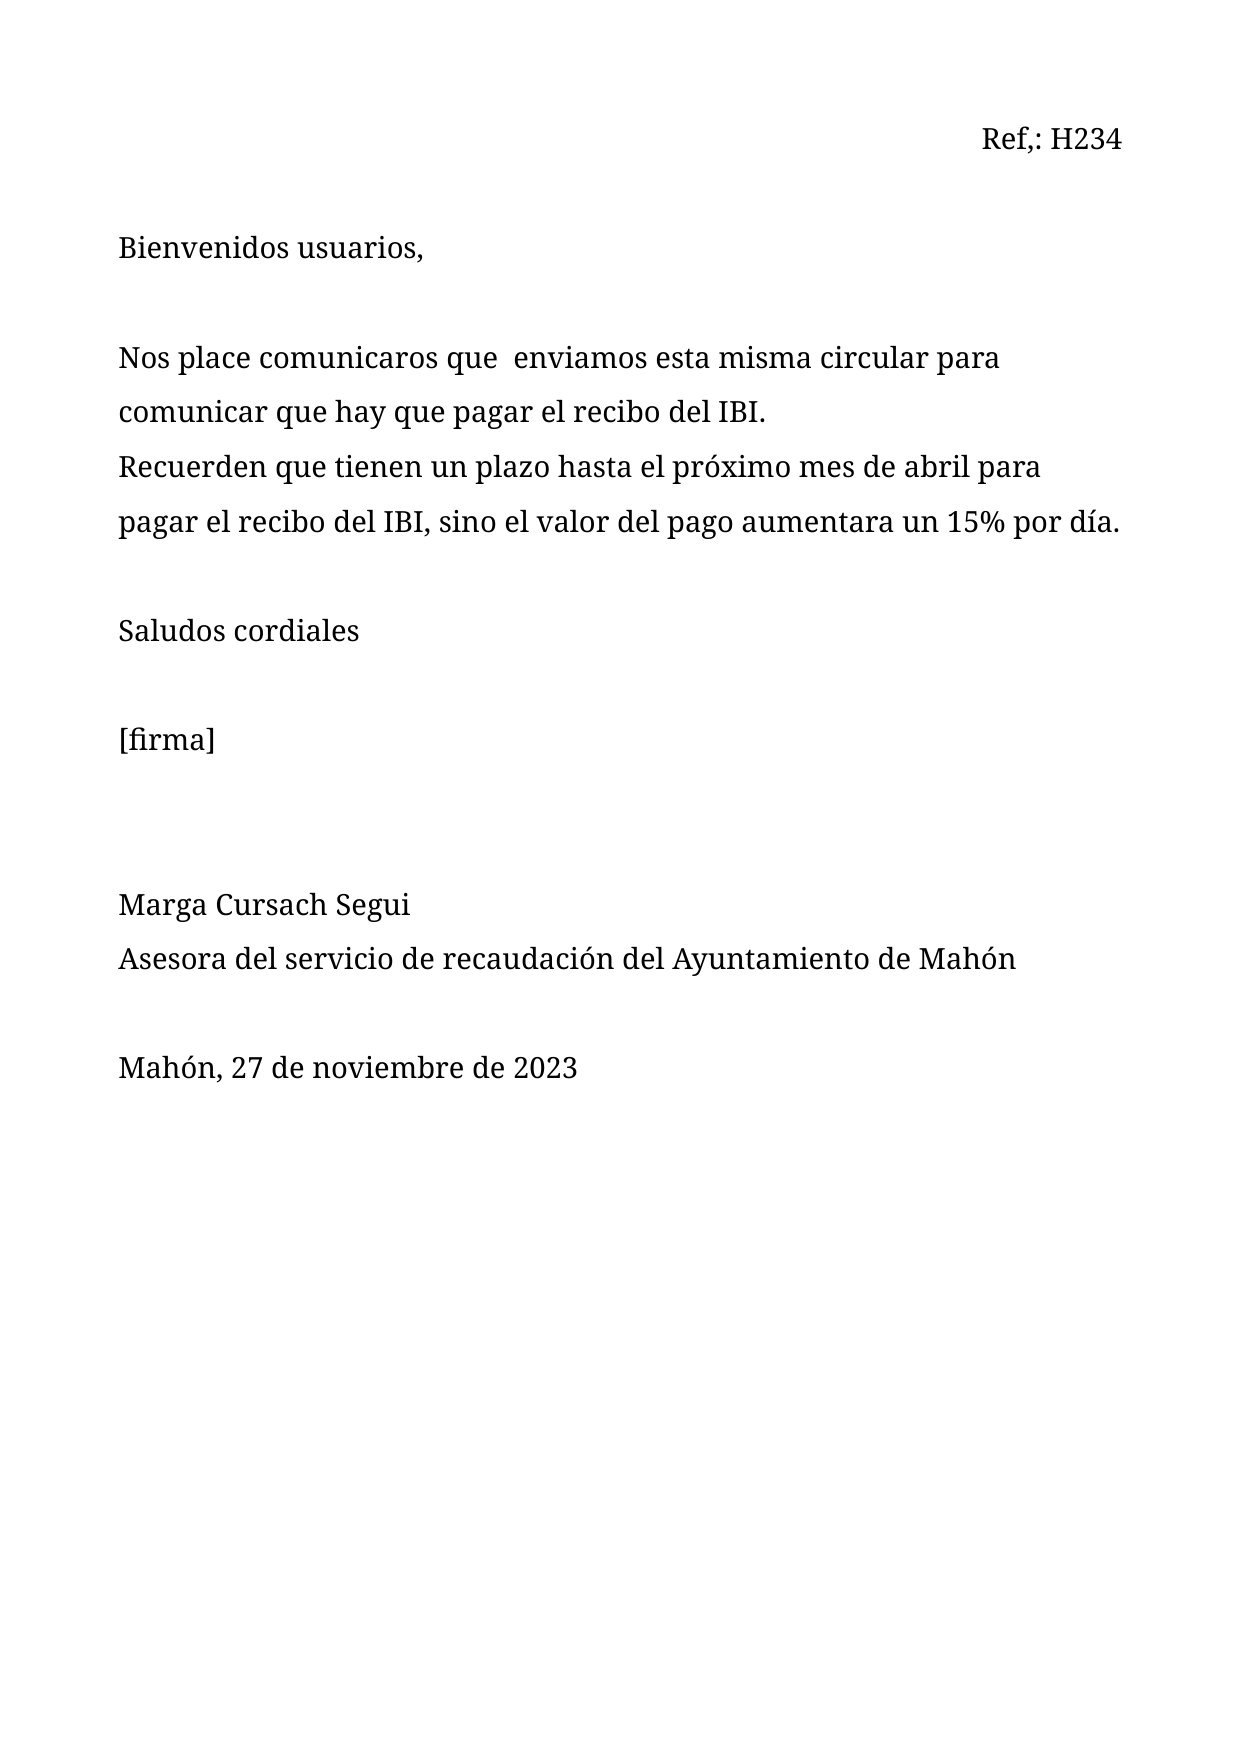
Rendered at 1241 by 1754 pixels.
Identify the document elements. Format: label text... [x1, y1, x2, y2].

text Bienvenidos usuarios, [118, 227, 1122, 267]
text Asesora del servicio de recaudación del Ayuntamiento de Mahón [118, 938, 1122, 978]
text Recuerden que tienen un plazo hasta el próximo mes de abril para pagar el recibo del IBI, sino el valor del pago aumentara un 15% por día. [118, 446, 1122, 541]
text Saludos cordiales [118, 610, 1122, 650]
text Mahón, 27 de noviembre de 2023 [118, 1048, 1122, 1087]
text Ref,: H234 [118, 118, 1122, 158]
text Marga Cursach Segui [118, 884, 1122, 923]
text Nos place comunicaros que enviamos esta misma circular para comunicar que hay que pagar el recibo del IBI. [118, 337, 1122, 431]
text [firma] [118, 720, 1122, 759]
